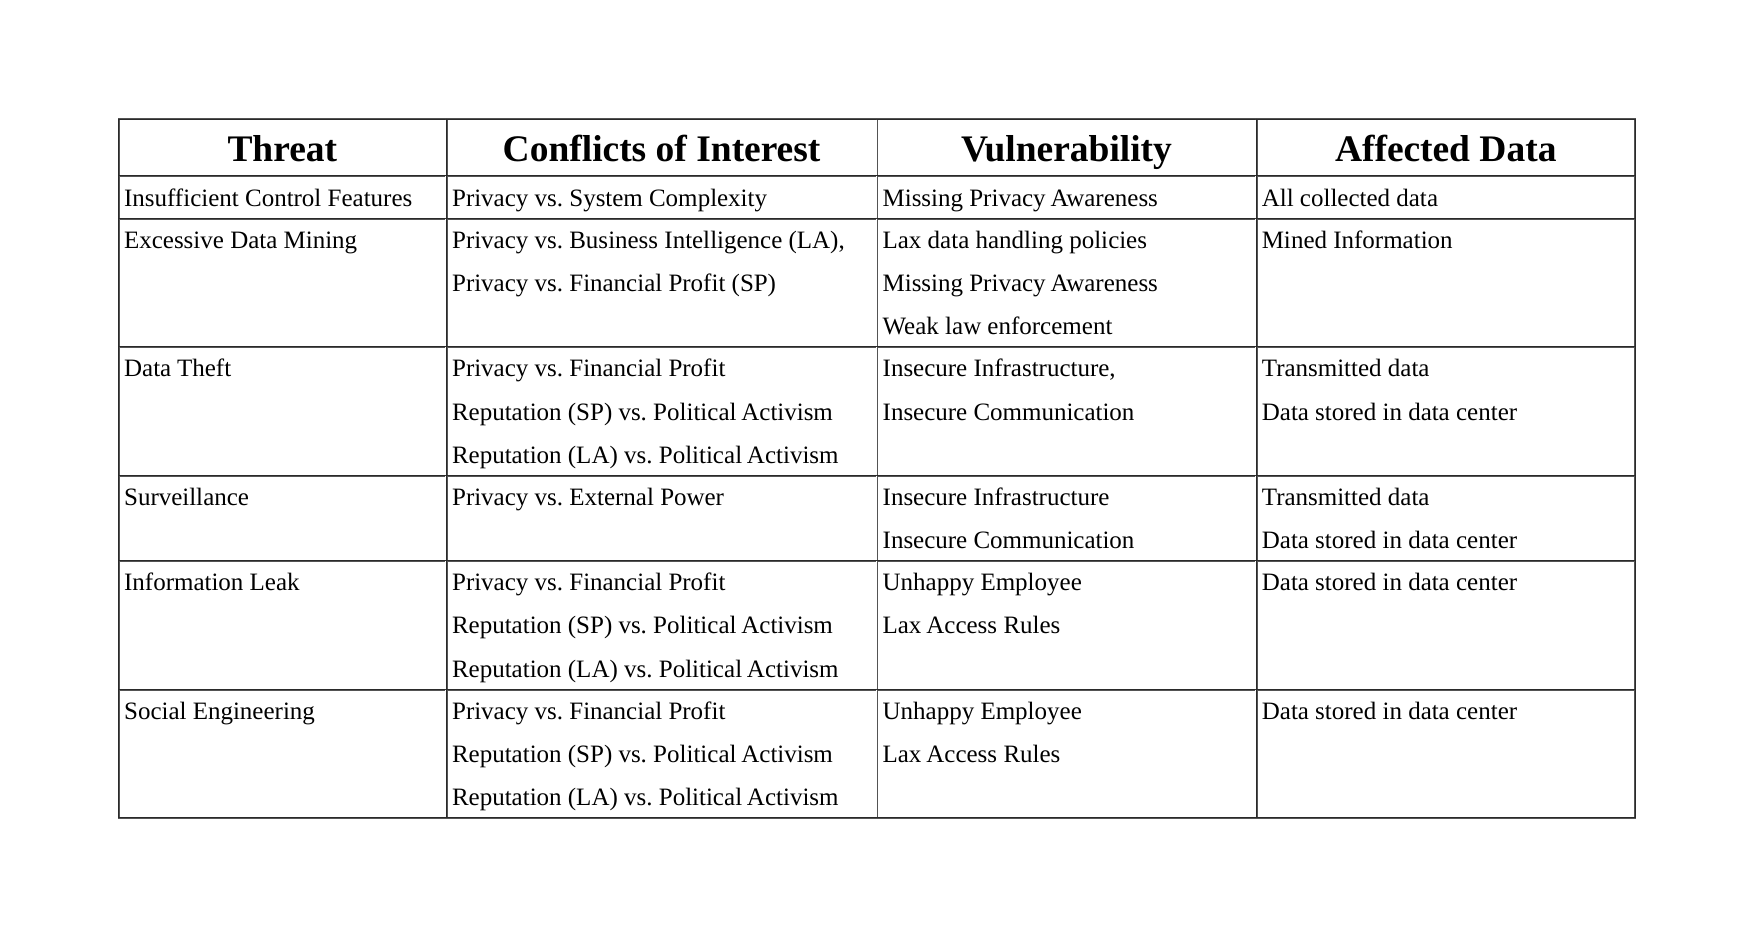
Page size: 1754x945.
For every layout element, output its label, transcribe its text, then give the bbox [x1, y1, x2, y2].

table_cell Excessive Data Mining [120, 220, 445, 346]
table_cell Insufficient Control Features [120, 177, 445, 217]
table_header Affected Data [1258, 121, 1634, 175]
table_cell Privacy vs. System Complexity [448, 177, 876, 217]
table_cell Lax data handling policies Missing Privacy Awareness Weak law enforcement [878, 220, 1255, 346]
table_cell Transmitted data Data stored in data center [1258, 477, 1634, 559]
table_cell Unhappy Employee Lax Access Rules [878, 562, 1255, 688]
table_cell Missing Privacy Awareness [878, 177, 1255, 217]
table_cell Privacy vs. Financial Profit Reputation (SP) vs. Political Activism Reputation (LA) vs. Political Activism [448, 348, 876, 474]
table_cell Mined Information [1258, 220, 1634, 346]
table_cell Transmitted data Data stored in data center [1258, 348, 1634, 474]
table_header Threat [120, 121, 445, 175]
table_cell All collected data [1258, 177, 1634, 217]
table_cell Privacy vs. Financial Profit Reputation (SP) vs. Political Activism Reputation (LA) vs. Political Activism [448, 562, 876, 688]
table_cell Data stored in data center [1258, 562, 1634, 688]
table_cell Data Theft [120, 348, 445, 474]
table_cell Privacy vs. Financial Profit Reputation (SP) vs. Political Activism Reputation (LA) vs. Political Activism [448, 691, 876, 817]
table_cell Privacy vs. Business Intelligence (LA), Privacy vs. Financial Profit (SP) [448, 220, 876, 346]
table_cell Data stored in data center [1258, 691, 1634, 817]
table_cell Social Engineering [120, 691, 445, 817]
table_cell Unhappy Employee Lax Access Rules [878, 691, 1255, 817]
table_cell Insecure Infrastructure Insecure Communication [878, 477, 1255, 559]
table_header Vulnerability [878, 121, 1255, 175]
table_cell Surveillance [120, 477, 445, 559]
table_cell Information Leak [120, 562, 445, 688]
table_cell Insecure Infrastructure, Insecure Communication [878, 348, 1255, 474]
table_header Conflicts of Interest [448, 121, 876, 175]
table_cell Privacy vs. External Power [448, 477, 876, 559]
